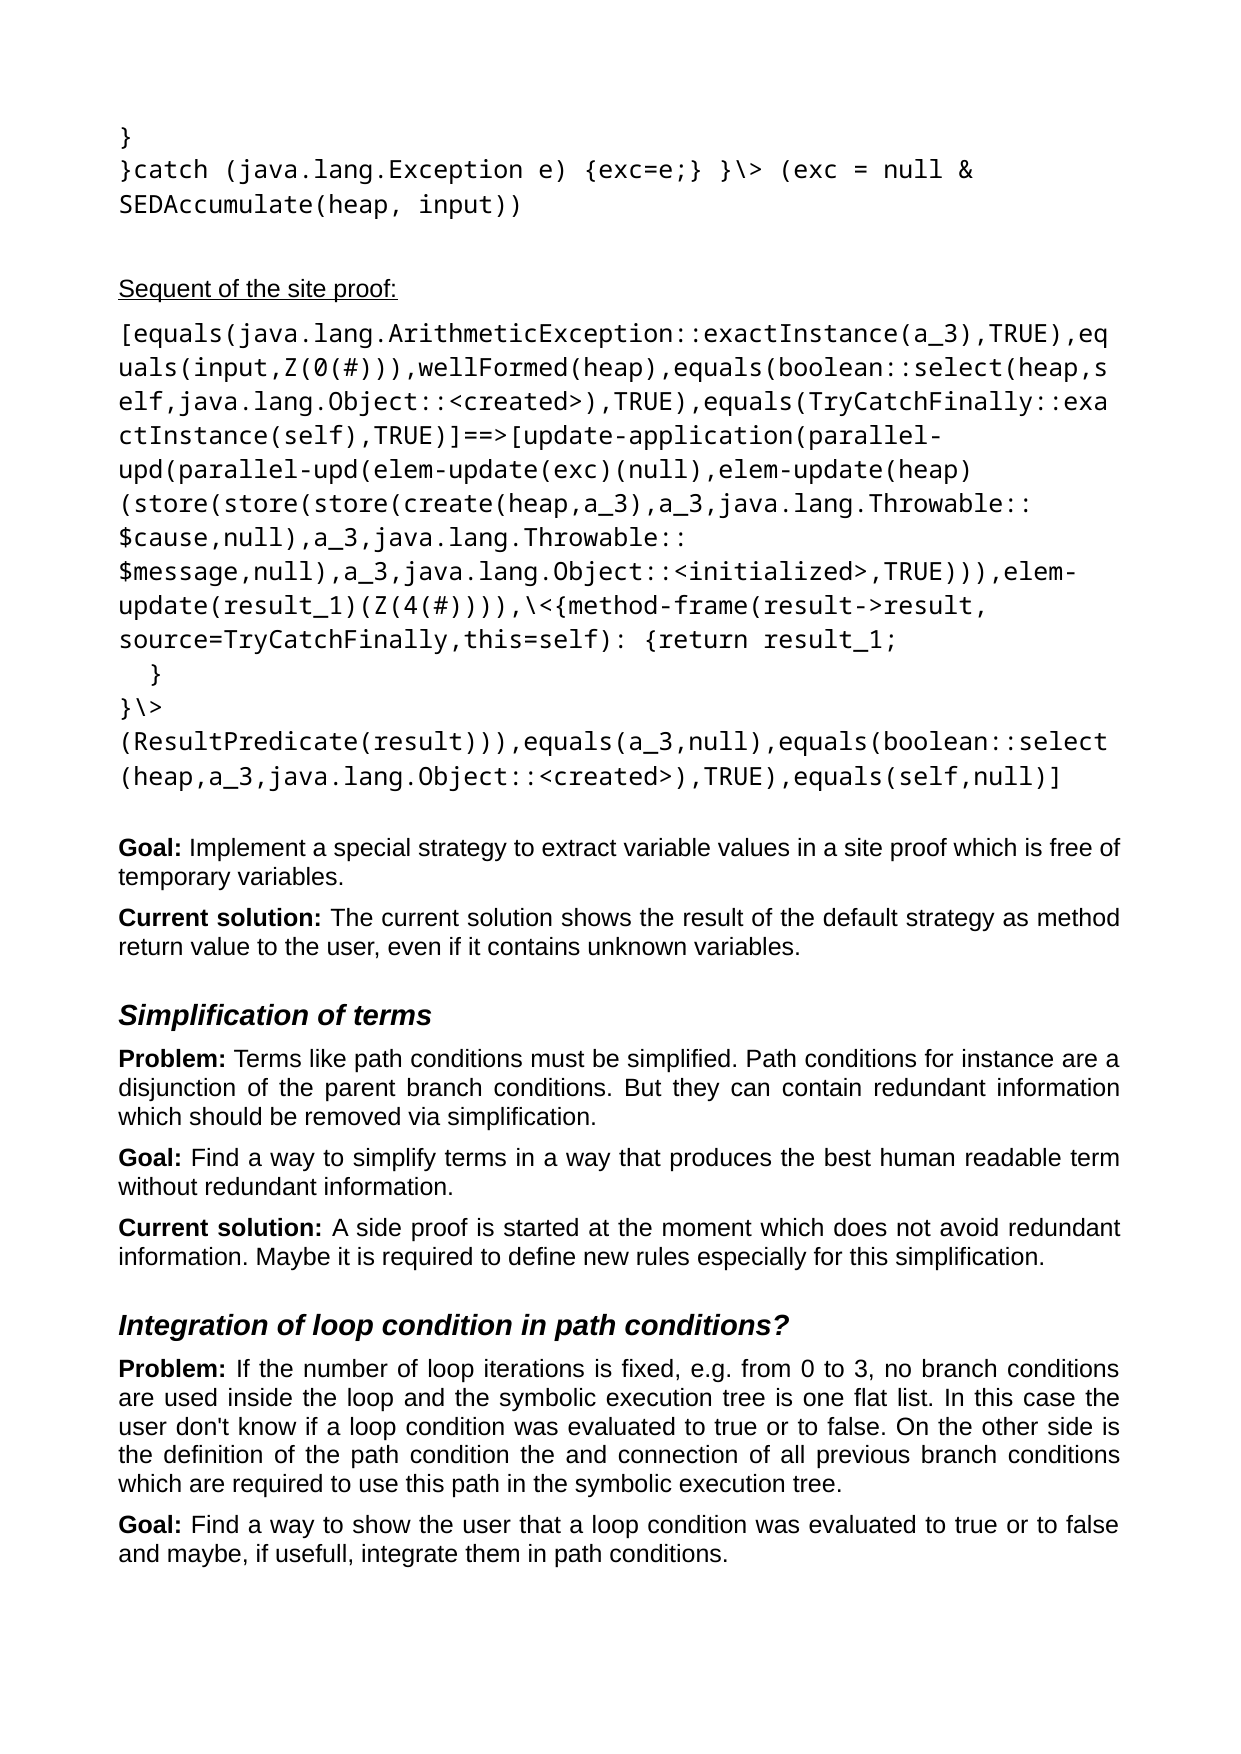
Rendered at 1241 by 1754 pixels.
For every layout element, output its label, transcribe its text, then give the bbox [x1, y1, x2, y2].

text [equals(java.lang.ArithmeticException::exactInstance(a_3),TRUE),equals(input,Z(0(#))),wellFormed(heap),equals(boolean::select(heap,self,java.lang.Object::<created>),TRUE),equals(TryCatchFinally::exactInstance(self),TRUE)]==>[update-application(parallel-upd(parallel-upd(elem-update(exc)(null),elem-update(heap)(store(store(store(create(heap,a_3),a_3,java.lang.Throwable::$cause,null),a_3,java.lang.Throwable::$message,null),a_3,java.lang.Object::<initialized>,TRUE))),elem-update(result_1)(Z(4(#)))),\<{method-frame(result->result, source=TryCatchFinally,this=self): {return result_1; [118, 315, 1122, 656]
text } [118, 656, 1122, 690]
text }\> (ResultPredicate(result))),equals(a_3,null),equals(boolean::select(heap,a_3,java.lang.Object::<created>),TRUE),equals(self,null)] [118, 690, 1122, 792]
text Problem: Terms like path conditions must be simplified. Path conditions for instance are a disjunction of the parent branch conditions. But they can contain redundant information which should be removed via simplification. [118, 1044, 1122, 1131]
subtitle Integration of loop condition in path conditions? [118, 1308, 1122, 1342]
text Goal: Find a way to simplify terms in a way that produces the best human readable term without redundant information. [118, 1143, 1122, 1201]
text Goal: Implement a special strategy to extract variable values in a site proof which is free of temporary variables. [118, 833, 1122, 891]
text Current solution: A side proof is started at the moment which does not avoid redundant information. Maybe it is required to define new rules especially for this simplification. [118, 1213, 1122, 1271]
text Sequent of the site proof: [118, 274, 1122, 303]
text Current solution: The current solution shows the result of the default strategy as method return value to the user, even if it contains unknown variables. [118, 903, 1122, 961]
text Problem: If the number of loop iterations is fixed, e.g. from 0 to 3, no branch conditions are used inside the loop and the symbolic execution tree is one flat list. In this case the user don't know if a loop condition was evaluated to true or to false. On the other side is the definition of the path condition the and connection of all previous branch conditions which are required to use this path in the symbolic execution tree. [118, 1354, 1122, 1498]
text Goal: Find a way to show the user that a loop condition was evaluated to true or to false and maybe, if usefull, integrate them in path conditions. [118, 1511, 1122, 1568]
subtitle Simplification of terms [118, 998, 1122, 1032]
text } }catch (java.lang.Exception e) {exc=e;} }\> (exc = null & SEDAccumulate(heap, input)) [118, 118, 1122, 220]
